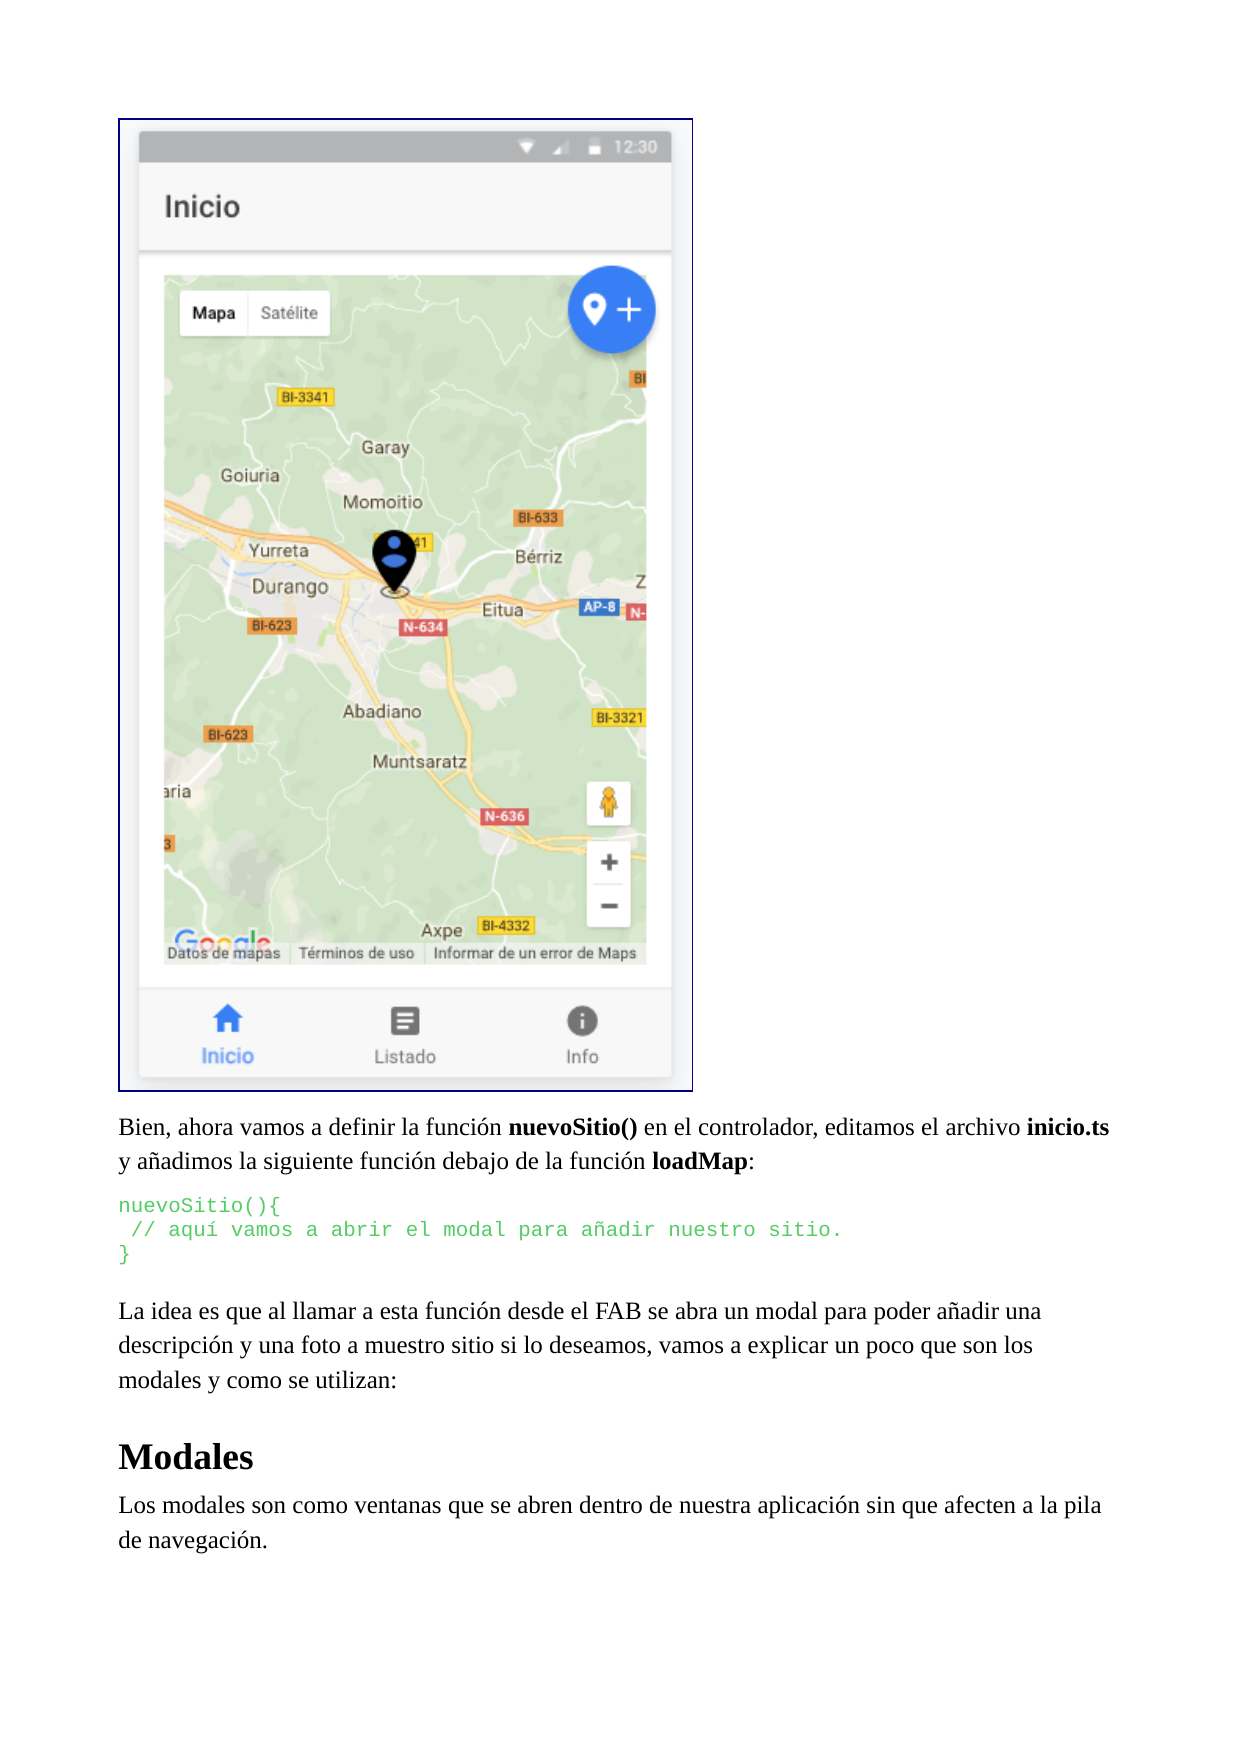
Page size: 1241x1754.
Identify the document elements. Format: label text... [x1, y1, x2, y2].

text Bien, ahora vamos a definir la función nuevoSitio() en el controlador, editamos el archivo inicio.ts y añadimos la siguiente función debajo de la función loadMap: [118, 1112, 1122, 1175]
subtitle Modales [118, 1435, 1122, 1478]
text } [118, 1243, 1122, 1266]
text // aquí vamos a abrir el modal para añadir nuestro sitio. [118, 1219, 1122, 1243]
text La idea es que al llamar a esta función desde el FAB se abra un modal para poder añadir una descripción y una foto a muestro sitio si lo deseamos, vamos a explicar un poco que son los modales y como se utilizan: [118, 1296, 1122, 1393]
text nuevoSitio(){ [118, 1195, 1122, 1219]
text Los modales son como ventanas que se abren dentro de nuestra aplicación sin que afecten a la pila de navegación. [118, 1490, 1122, 1553]
picture [120, 120, 692, 1090]
